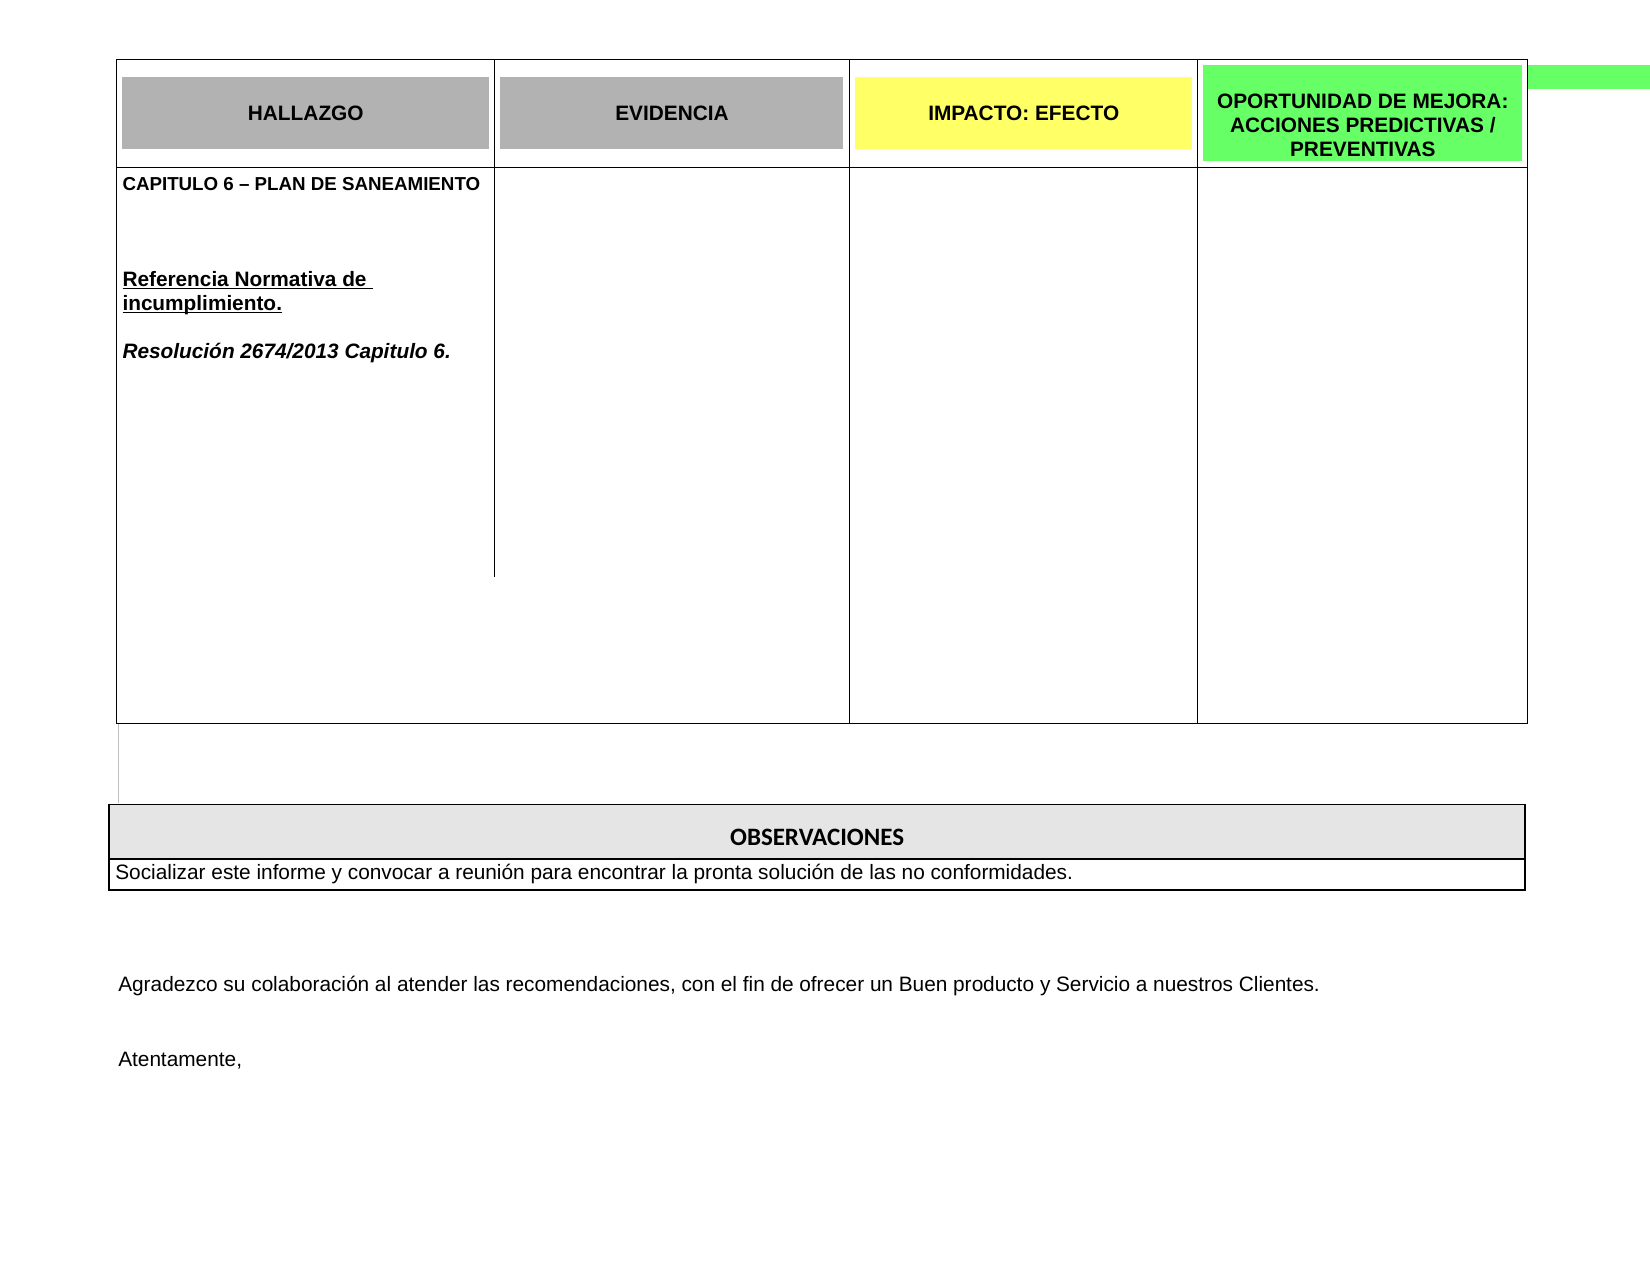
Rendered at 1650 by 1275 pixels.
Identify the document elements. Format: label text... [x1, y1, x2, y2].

table_cell [1528, 577, 1650, 722]
table_cell [850, 577, 1197, 722]
table_cell [1528, 167, 1650, 577]
table_cell [117, 577, 849, 722]
table_cell [1198, 577, 1527, 722]
table_header EVIDENCIA [495, 60, 849, 167]
table_cell [850, 168, 1197, 577]
table_cell CAPITULO 6 – PLAN DE SANEAMIENTO Referencia Normativa de incumplimiento. Resolución 2674/2013 Capitulo 6. [117, 168, 494, 577]
text Atentamente, [118, 1047, 1532, 1071]
table_header – [1528, 59, 1650, 65]
table_header IMPACTO: EFECTO [850, 60, 1197, 167]
table_header OPORTUNIDAD DE MEJORA: ACCIONES PREDICTIVAS / PREVENTIVAS [1198, 60, 1527, 167]
table_header – [1528, 89, 1650, 167]
table_cell [495, 168, 849, 577]
text Agradezco su colaboración al atender las recomendaciones, con el fin de ofrecer un Buen producto y Servicio a nuestros Clientes. [118, 972, 1532, 996]
table_header OBSERVACIONES [110, 805, 1524, 858]
table_header HALLAZGO [117, 60, 494, 167]
table_cell Socializar este informe y convocar a reunión para encontrar la pronta solución de las no conformidades. [110, 860, 1524, 889]
table_cell [1198, 168, 1527, 577]
